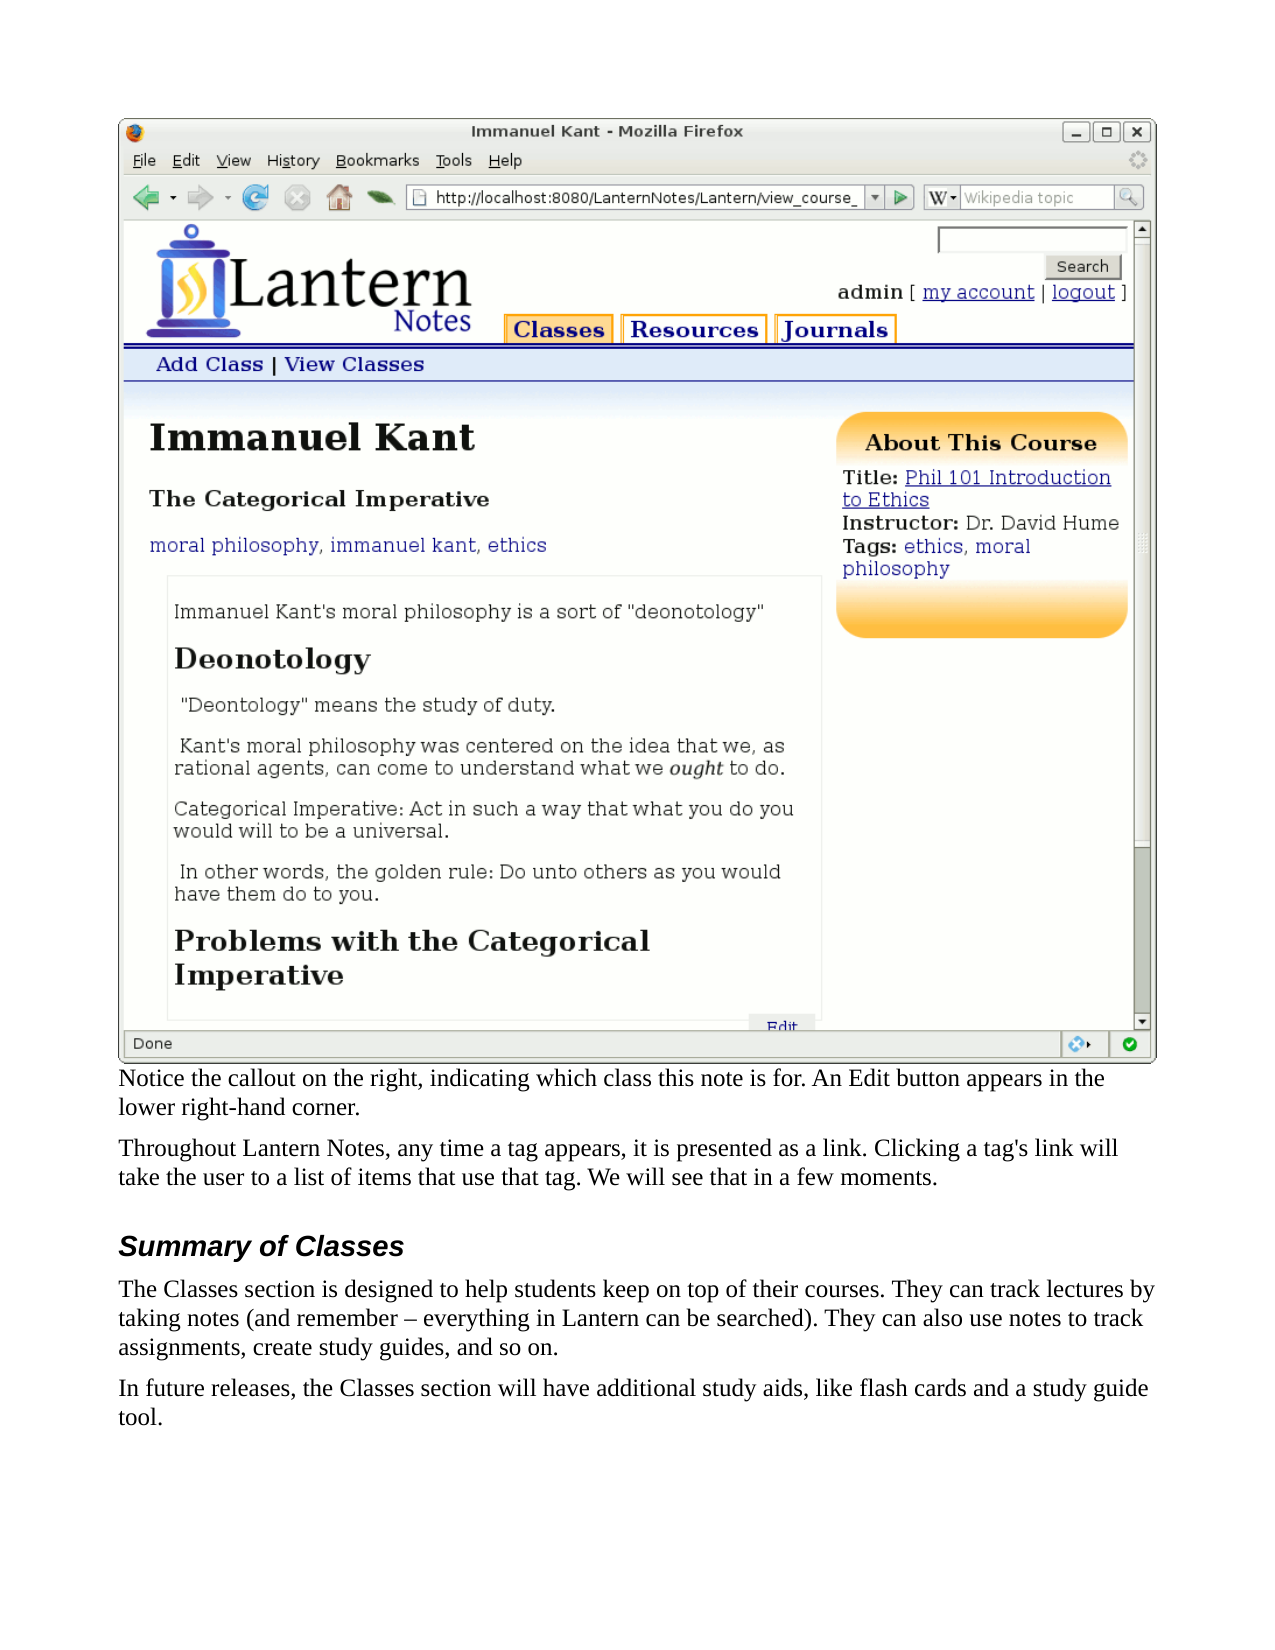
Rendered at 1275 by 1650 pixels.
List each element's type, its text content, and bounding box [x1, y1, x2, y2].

text Notice the callout on the right, indicating which class this note is for. An Edit button appears in the lower right-hand corner. [118, 1064, 1157, 1121]
subtitle Summary of Classes [118, 1228, 1157, 1262]
text The Classes section is designed to help students keep on top of their courses. They can track lectures by taking notes (and remember – everything in Lantern can be searched). They can also use notes to track assignments, create study guides, and so on. [118, 1274, 1157, 1361]
text Throughout Lantern Notes, any time a tag appears, it is presented as a link. Clicking a tag's link will take the user to a list of items that use that tag. We will see that in a few moments. [118, 1133, 1157, 1191]
picture [118, 118, 1157, 1064]
text In future releases, the Classes section will have additional study aids, like flash cards and a study guide tool. [118, 1373, 1157, 1431]
